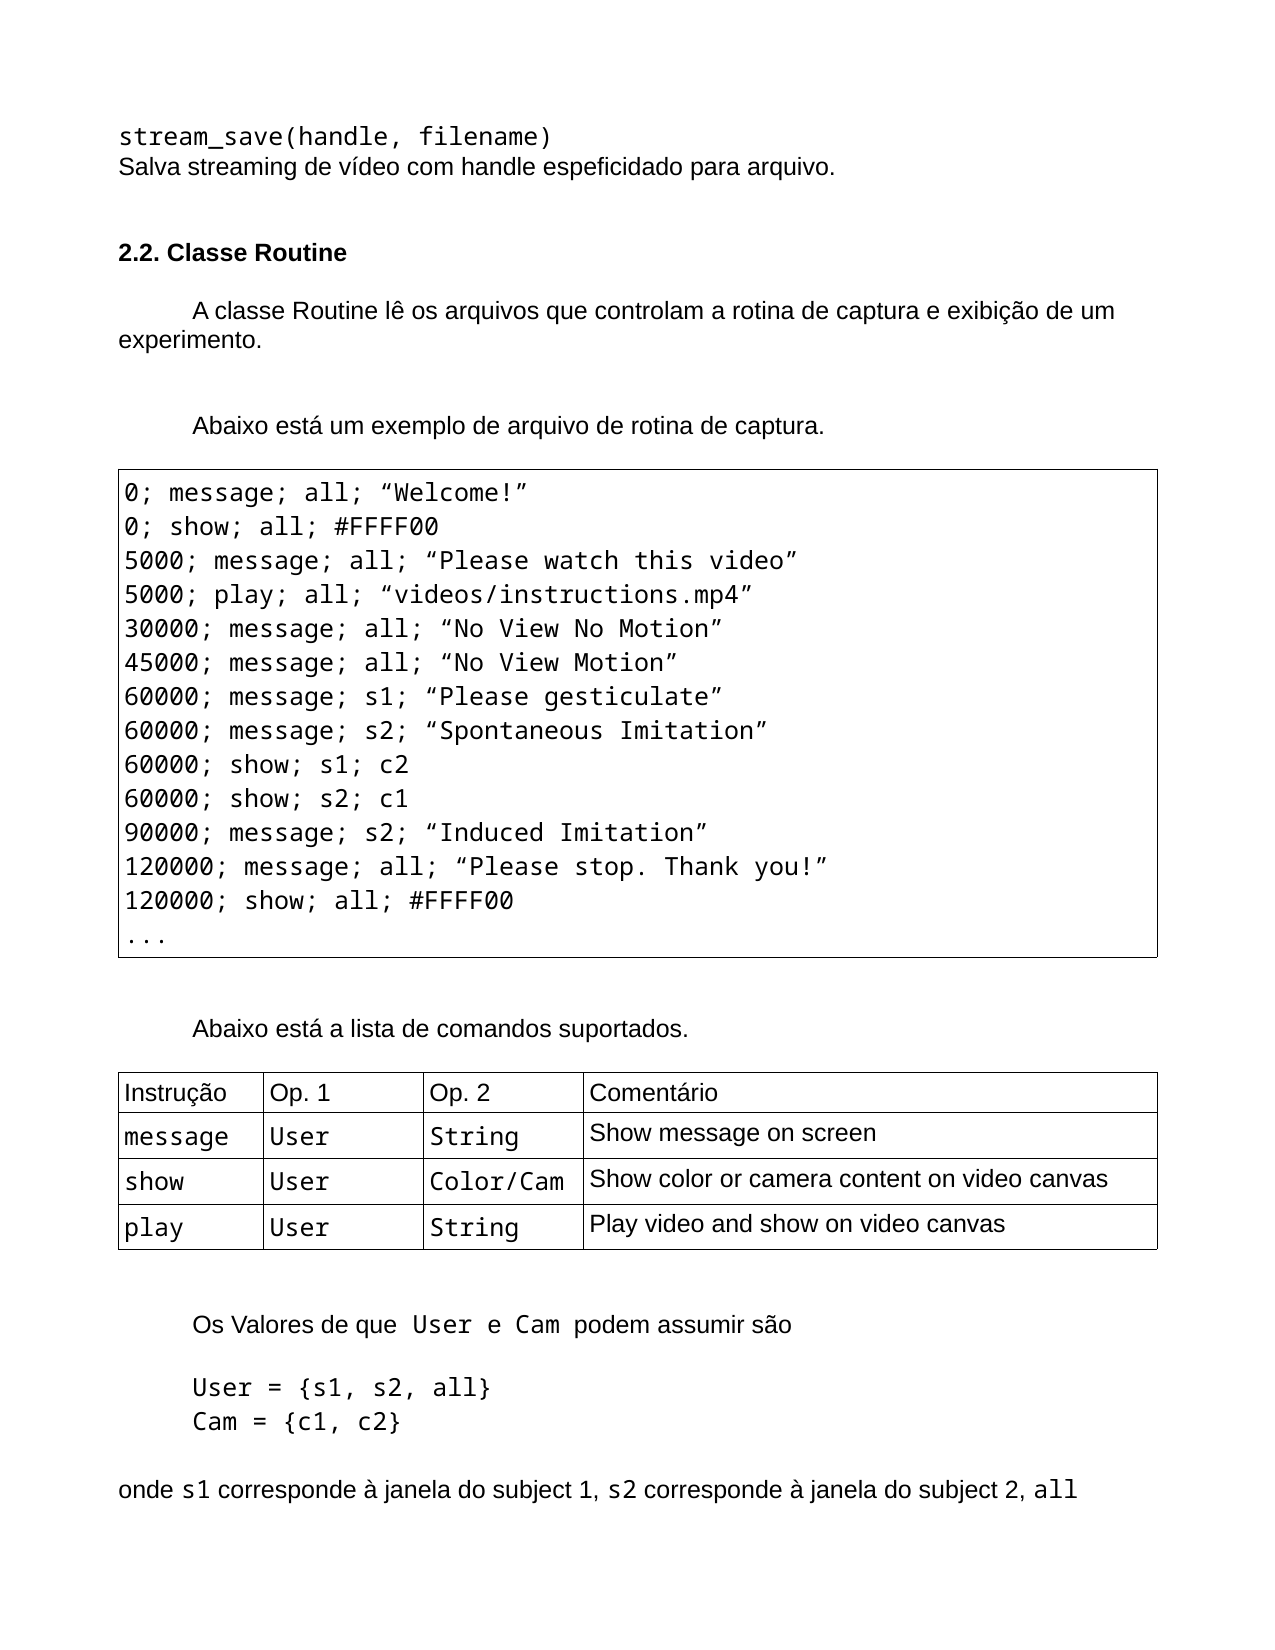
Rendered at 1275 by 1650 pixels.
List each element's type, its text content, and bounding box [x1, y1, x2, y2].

table_header Comentário [584, 1073, 1157, 1112]
table_cell User [264, 1113, 423, 1158]
table_header Instrução [119, 1073, 263, 1112]
text Abaixo está a lista de comandos suportados. [118, 1014, 1157, 1043]
table_cell String [424, 1205, 583, 1249]
table_cell String [424, 1113, 583, 1158]
text A classe Routine lê os arquivos que controlam a rotina de captura e exibição de um experimento. [118, 296, 1157, 353]
table_cell User [264, 1205, 423, 1249]
text 2.2. Classe Routine [118, 238, 1157, 267]
table_header 0; message; all; “Welcome!” 0; show; all; #FFFF00 5000; message; all; “Please watch this video” 5000; play; all; “videos/instructions.mp4” 30000; message; all; “No View No Motion” 45000; message; all; “No View Motion” 60000; message; s1; “Please gesticulate” 60000; message; s2; “Spontaneous Imitation” 60000; show; s1; c2 60000; show; s2; c1 90000; message; s2; “Induced Imitation” 120000; message; all; “Please stop. Thank you!” 120000; show; all; #FFFF00 ... [119, 470, 1157, 957]
table_cell Play video and show on video canvas [584, 1205, 1157, 1249]
text onde s1 corresponde à janela do subject 1, s2 corresponde à janela do subject 2, all [118, 1472, 1157, 1506]
text Abaixo está um exemplo de arquivo de rotina de captura. [118, 411, 1157, 440]
table_cell User [264, 1159, 423, 1203]
table_cell Color/Cam [424, 1159, 583, 1203]
text Cam = {c1, c2} [118, 1404, 1157, 1438]
table_header Op. 2 [424, 1073, 583, 1112]
table_cell show [119, 1159, 263, 1203]
table_cell message [119, 1113, 263, 1158]
table_cell Show message on screen [584, 1113, 1157, 1158]
text Salva streaming de vídeo com handle espeficidado para arquivo. [118, 152, 1157, 181]
text Os Valores de que User e Cam podem assumir são [118, 1307, 1157, 1341]
text stream_save(handle, filename) [118, 118, 1157, 152]
table_cell play [119, 1205, 263, 1249]
table_cell Show color or camera content on video canvas [584, 1159, 1157, 1203]
table_header Op. 1 [264, 1073, 423, 1112]
text User = {s1, s2, all} [118, 1369, 1157, 1404]
